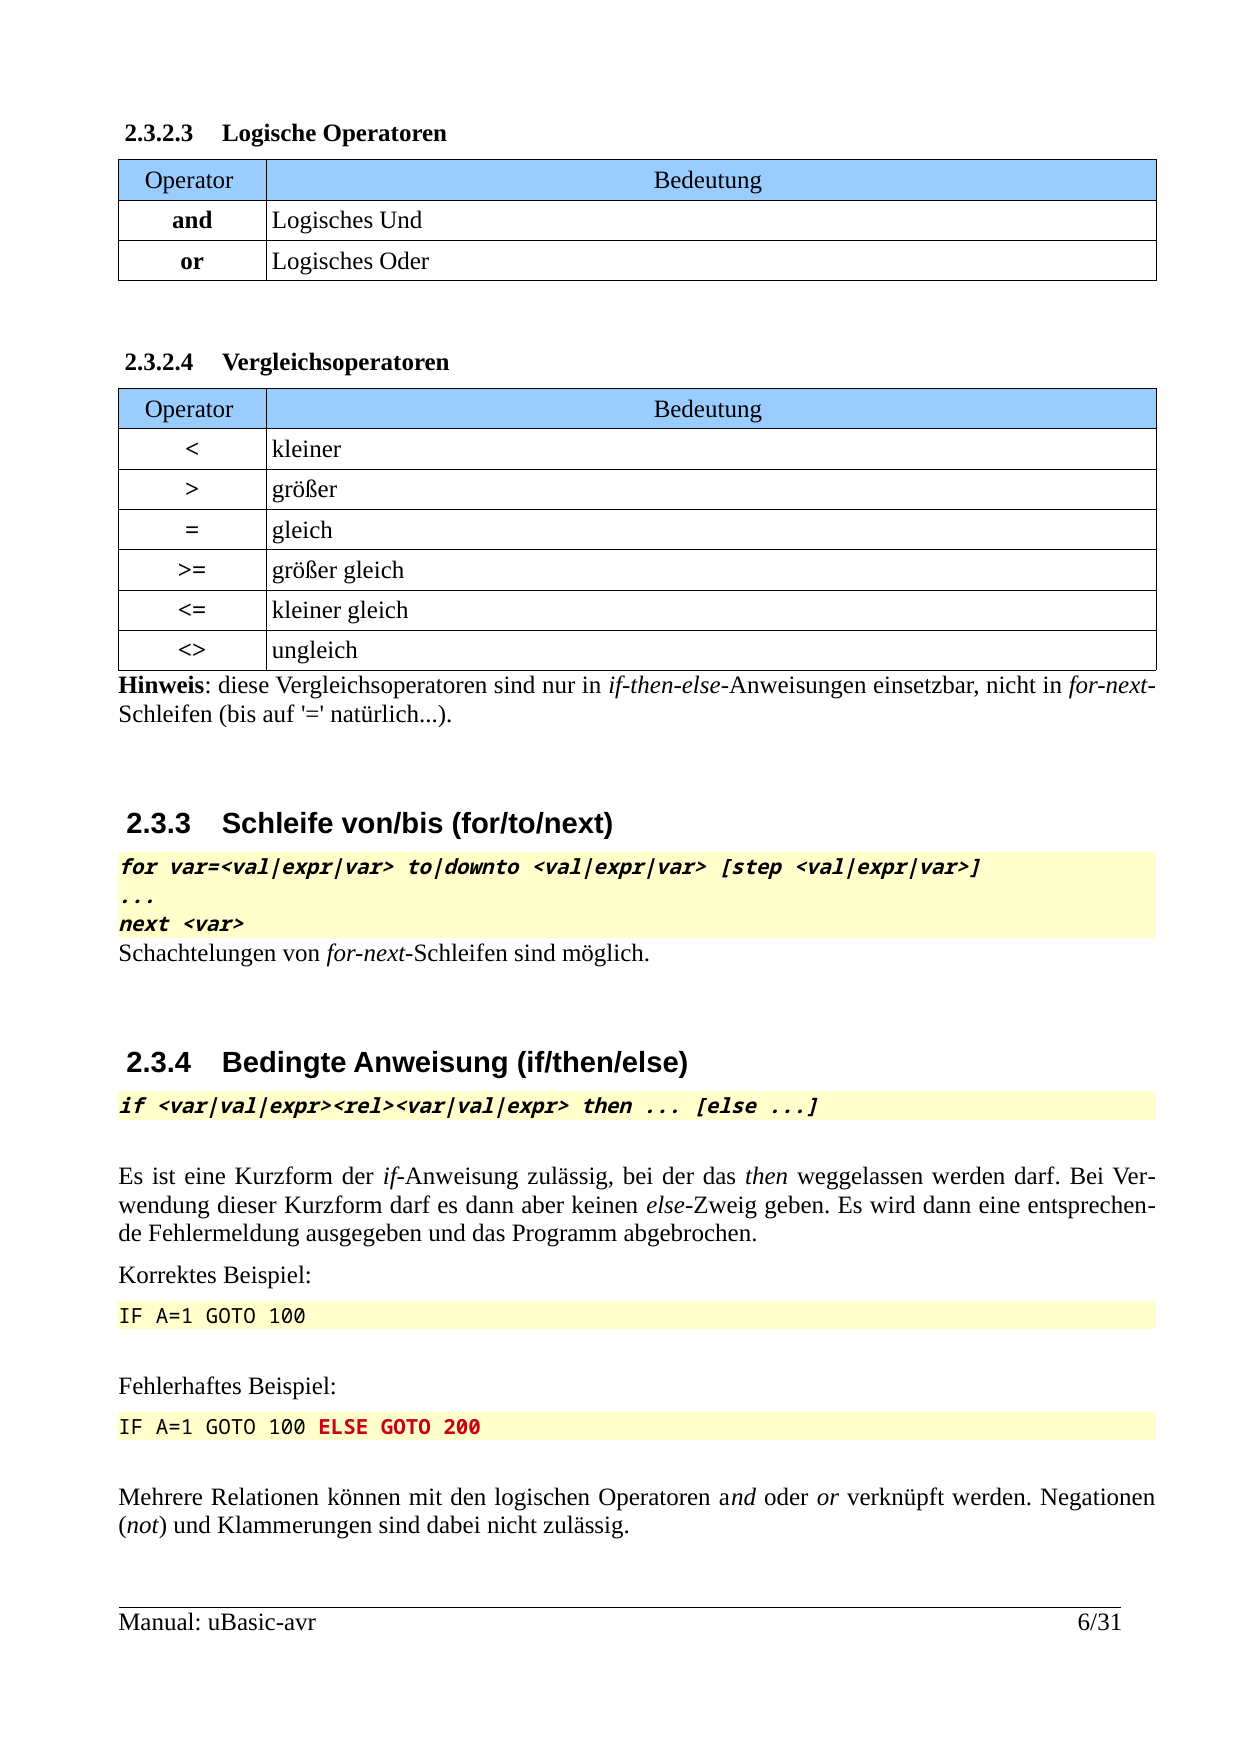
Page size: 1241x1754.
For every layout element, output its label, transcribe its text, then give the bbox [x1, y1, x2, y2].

table_cell gleich [267, 510, 1156, 549]
table_cell <> [119, 631, 266, 670]
table_cell ungleich [267, 631, 1156, 670]
text IF A=1 GOTO 100 [118, 1301, 1156, 1329]
text Mehrere Relationen können mit den logischen Operatoren and oder or verknüpft werden. Negationen (not) und Klammerungen sind dabei nicht zulässig. [118, 1482, 1156, 1539]
text ... [118, 881, 1156, 909]
table_header Bedeutung [267, 389, 1156, 428]
table_cell < [119, 429, 266, 468]
table_cell größer gleich [267, 550, 1156, 589]
table_cell größer [267, 470, 1156, 509]
text Korrektes Beispiel: [118, 1260, 1156, 1288]
table_cell = [119, 510, 266, 549]
subtitle Logische Operatoren [118, 118, 1156, 147]
subtitle Schleife von/bis (for/to/next) [118, 806, 1156, 840]
text if <var|val|expr><rel><var|val|expr> then ... [else ...] [118, 1091, 1156, 1120]
table_header Operator [119, 160, 266, 200]
table_header Bedeutung [267, 160, 1156, 200]
table_cell Logisches Und [267, 201, 1156, 240]
text IF A=1 GOTO 100 ELSE GOTO 200 [118, 1412, 1156, 1440]
table_header Operator [119, 389, 266, 428]
table_cell Logisches Oder [267, 241, 1156, 280]
table_cell or [119, 241, 266, 280]
text next <var> [118, 909, 1156, 938]
text Fehlerhaftes Beispiel: [118, 1371, 1156, 1399]
text Es ist eine Kurzform der if-Anweisung zulässig, bei der das then weggelassen werden darf. Bei Ver­wendung dieser Kurzform darf es dann aber keinen else-Zweig geben. Es wird dann eine entsprechen­de Fehlermeldung ausgegeben und das Programm abgebrochen. [118, 1161, 1156, 1247]
text Schachtelungen von for-next-Schleifen sind möglich. [118, 938, 1156, 967]
subtitle Vergleichsoperatoren [118, 347, 1156, 375]
text Hinweis: diese Vergleichsoperatoren sind nur in if-then-else-Anweisungen einsetzbar, nicht in for-next-Schleifen (bis auf '=' natürlich...). [118, 671, 1156, 728]
table_cell kleiner gleich [267, 591, 1156, 630]
subtitle Bedingte Anweisung (if/then/else) [118, 1045, 1156, 1079]
table_cell > [119, 470, 266, 509]
table_cell kleiner [267, 429, 1156, 468]
table_cell and [119, 201, 266, 240]
table_cell <= [119, 591, 266, 630]
table_cell >= [119, 550, 266, 589]
text for var=<val|expr|var> to|downto <val|expr|var> [step <val|expr|var>] [118, 852, 1156, 881]
